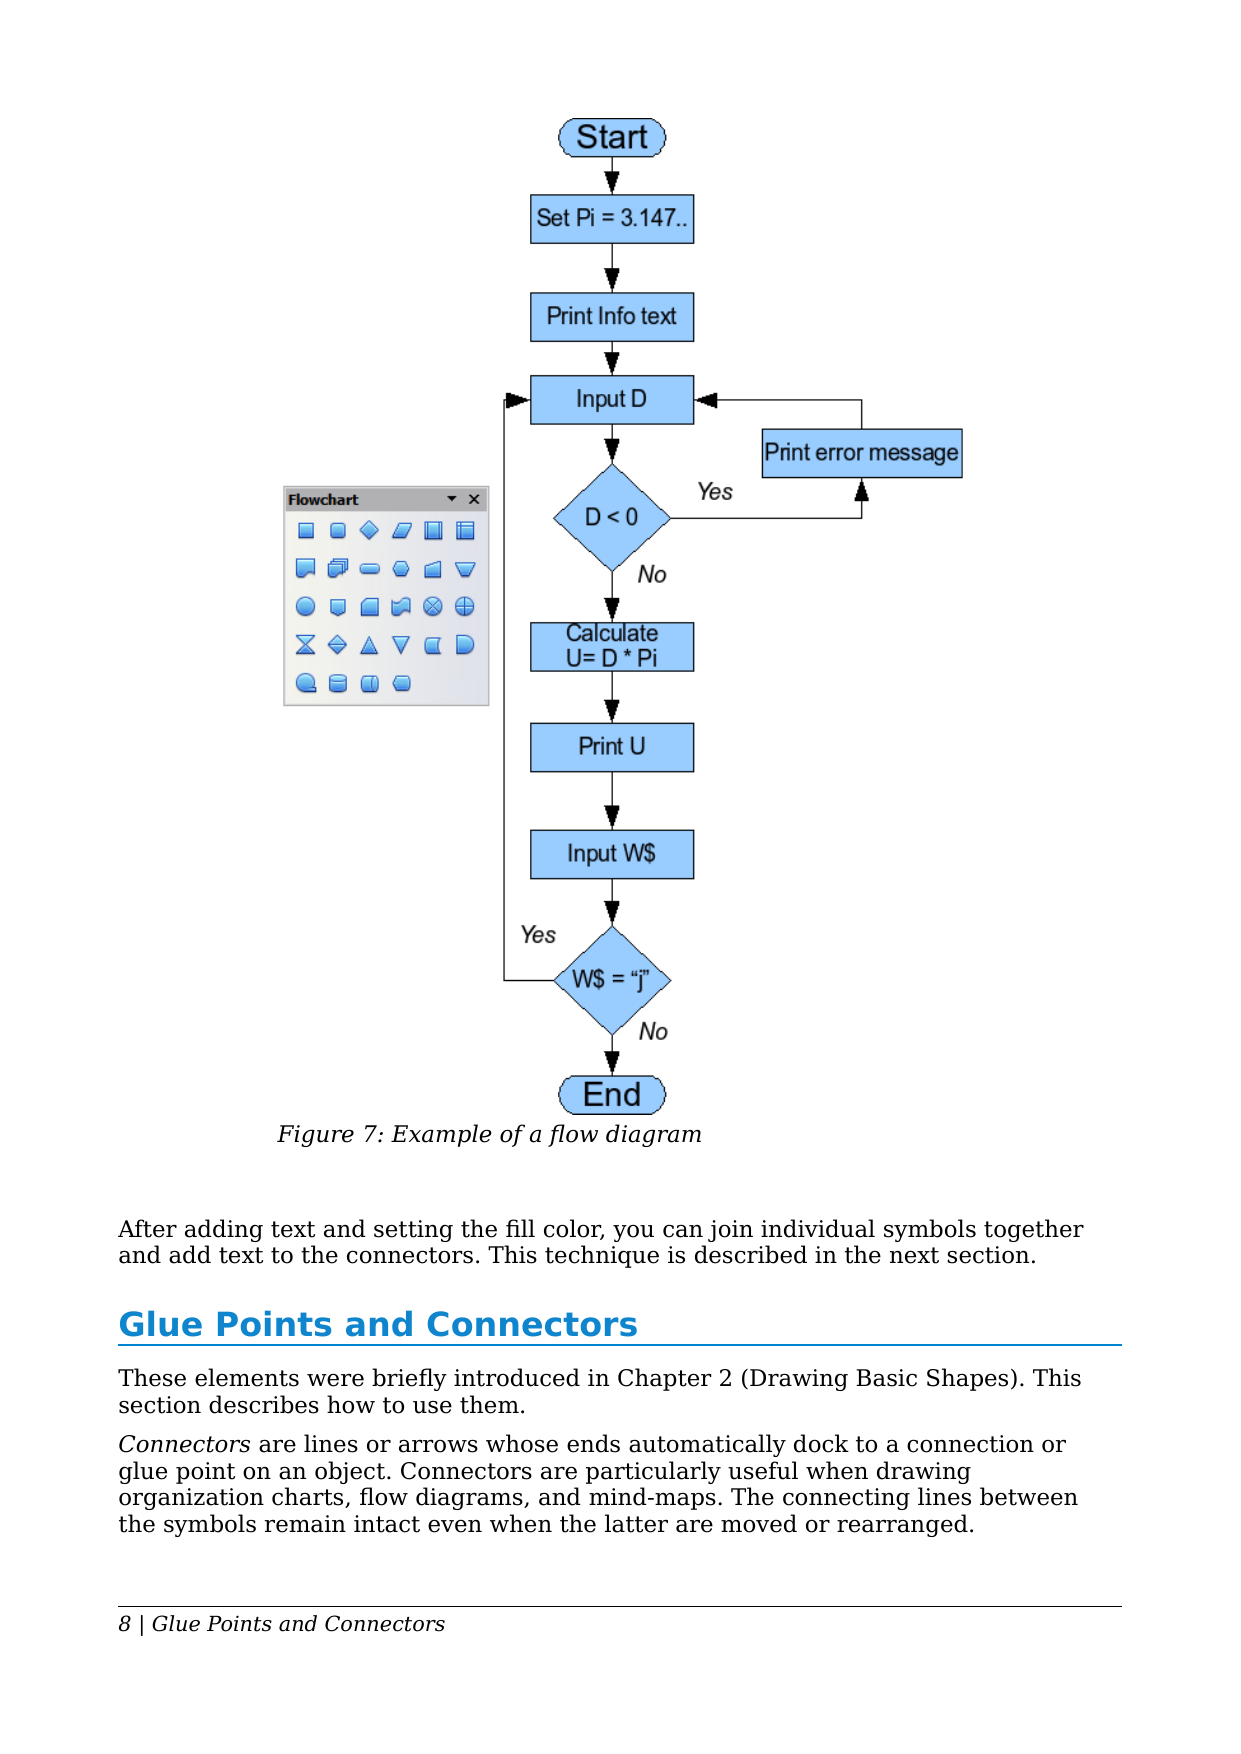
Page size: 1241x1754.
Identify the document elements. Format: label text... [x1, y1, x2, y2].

picture [277, 118, 963, 1115]
subtitle Glue Points and Connectors [118, 1306, 1122, 1344]
text Figure 7: Example of a flow diagram [277, 1121, 963, 1147]
text Connectors are lines or arrows whose ends automatically dock to a connection or glue point on an object. Connectors are particularly useful when drawing organization charts, flow diagrams, and mind-maps. The connecting lines between the symbols remain intact even when the latter are moved or rearranged. [118, 1431, 1122, 1538]
text After adding text and setting the fill color, you can join individual symbols together and add text to the connectors. This technique is described in the next section. [118, 1216, 1122, 1269]
text These elements were briefly introduced in Chapter 2 (Drawing Basic Shapes). This section describes how to use them. [118, 1365, 1122, 1419]
